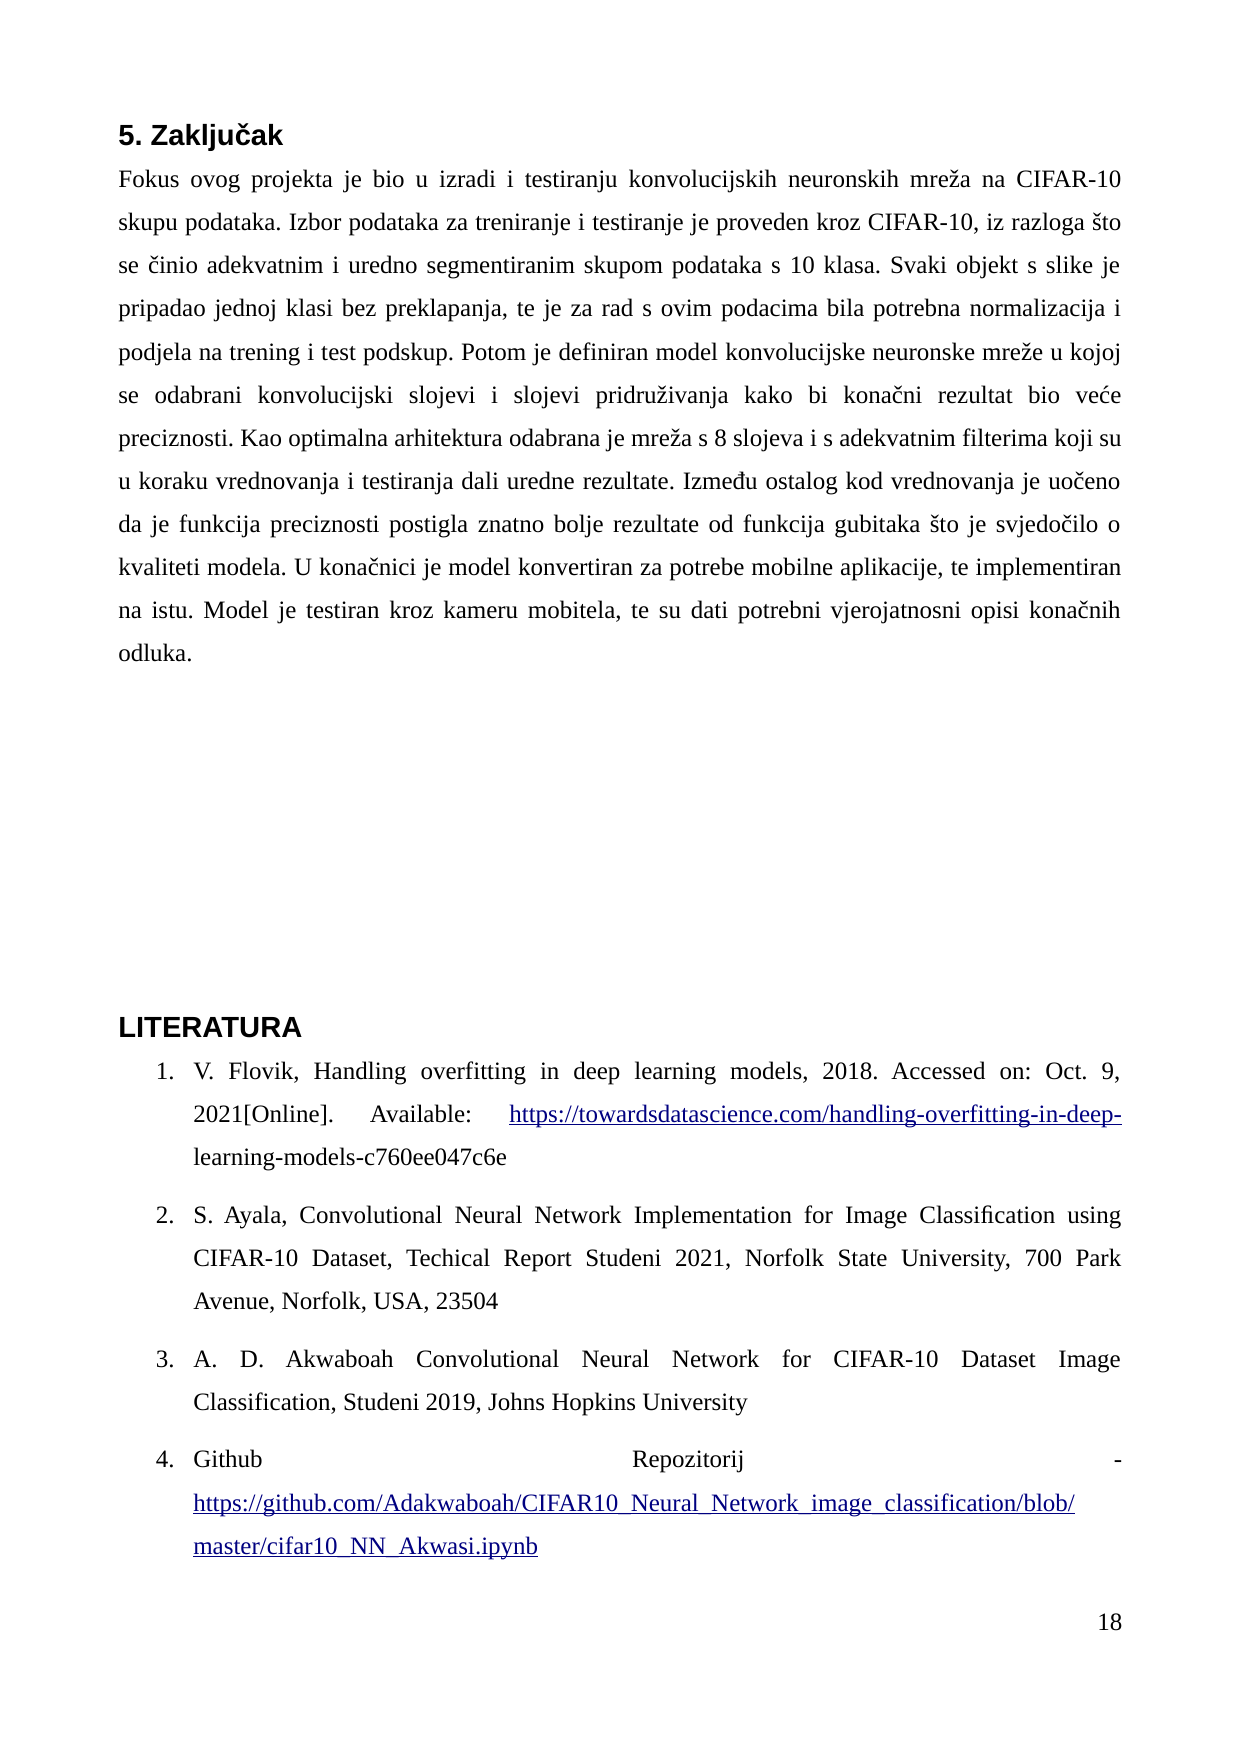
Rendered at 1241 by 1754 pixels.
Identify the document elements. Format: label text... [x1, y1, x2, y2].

subtitle LITERATURA [118, 1010, 1122, 1043]
subtitle 5. Zaključak [118, 118, 1122, 152]
list S. Ayala, Convolutional Neural Network Implementation for Image Classiﬁcation using CIFAR-10 Dataset, Techical Report Studeni 2021, Norfolk State University, 700 Park Avenue, Norfolk, USA, 23504 [156, 1200, 1122, 1315]
list V. Flovik, Handling overfitting in deep learning models, 2018. Accessed on: Oct. 9, 2021[Online]. Available: https://towardsdatascience.com/handling-overfitting-in-deep- learning-models-c760ee047c6e [156, 1056, 1122, 1171]
list Github Repozitorij - https://github.com/Adakwaboah/CIFAR10_Neural_Network_image_classification/blob/master/cifar10_NN_Akwasi.ipynb [156, 1444, 1122, 1559]
list A. D. Akwaboah Convolutional Neural Network for CIFAR-10 Dataset Image Classification, Studeni 2019, Johns Hopkins University [156, 1344, 1122, 1416]
text Fokus ovog projekta je bio u izradi i testiranju konvolucijskih neuronskih mreža na CIFAR-10 skupu podataka. Izbor podataka za treniranje i testiranje je proveden kroz CIFAR-10, iz razloga što se činio adekvatnim i uredno segmentiranim skupom podataka s 10 klasa. Svaki objekt s slike je pripadao jednoj klasi bez preklapanja, te je za rad s ovim podacima bila potrebna normalizacija i podjela na trening i test podskup. Potom je definiran model konvolucijske neuronske mreže u kojoj se odabrani konvolucijski slojevi i slojevi pridruživanja kako bi konačni rezultat bio veće preciznosti. Kao optimalna arhitektura odabrana je mreža s 8 slojeva i s adekvatnim filterima koji su u koraku vrednovanja i testiranja dali uredne rezultate. Između ostalog kod vrednovanja je uočeno da je funkcija preciznosti postigla znatno bolje rezultate od funkcija gubitaka što je svjedočilo o kvaliteti modela. U konačnici je model konvertiran za potrebe mobilne aplikacije, te implementiran na istu. Model je testiran kroz kameru mobitela, te su dati potrebni vjerojatnosni opisi konačnih odluka. [118, 164, 1122, 667]
